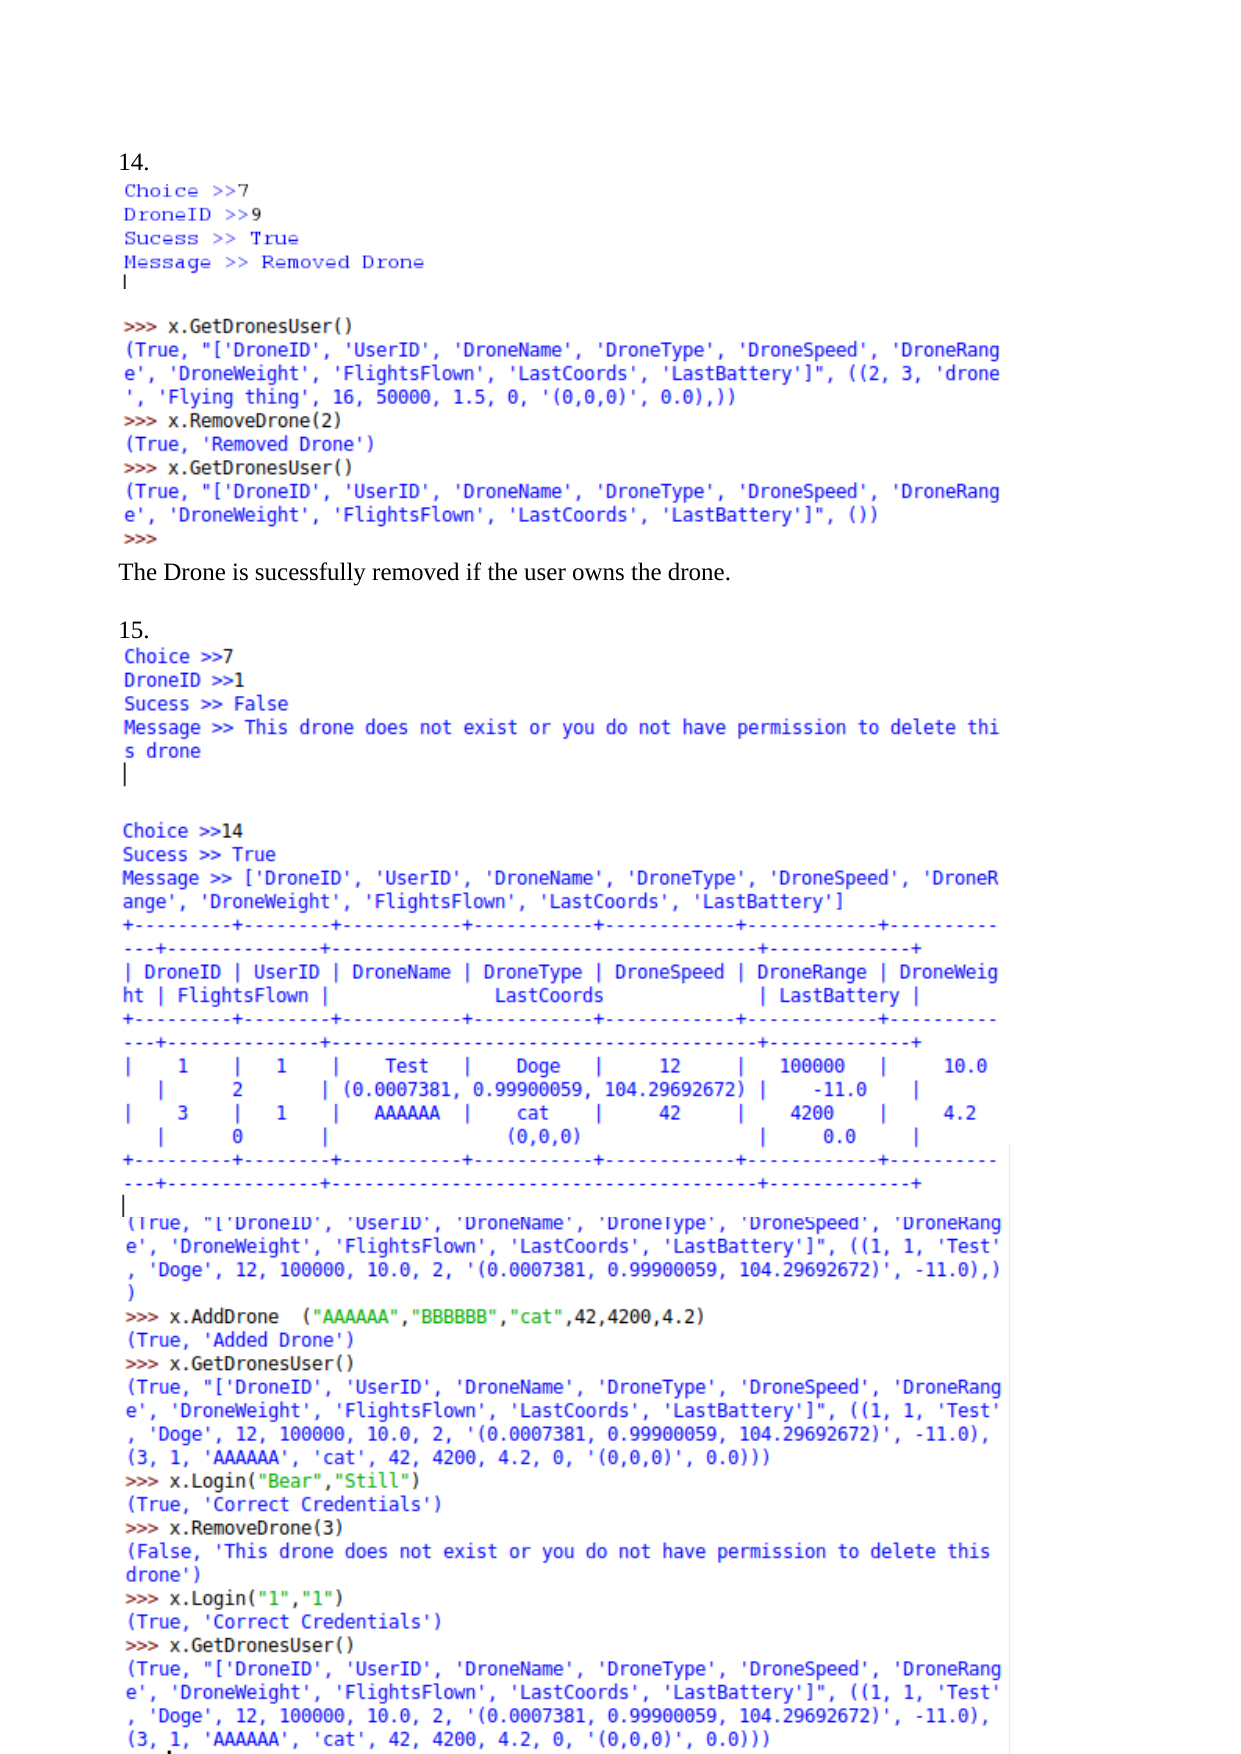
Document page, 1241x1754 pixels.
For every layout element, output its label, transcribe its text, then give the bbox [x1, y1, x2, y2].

picture [118, 643, 1006, 788]
text 15. [118, 615, 1122, 644]
text 14. [118, 147, 1122, 176]
picture [118, 175, 454, 289]
picture [118, 816, 1011, 1754]
text The Drone is sucessfully removed if the user owns the drone. [118, 317, 1122, 586]
picture [118, 316, 1000, 558]
